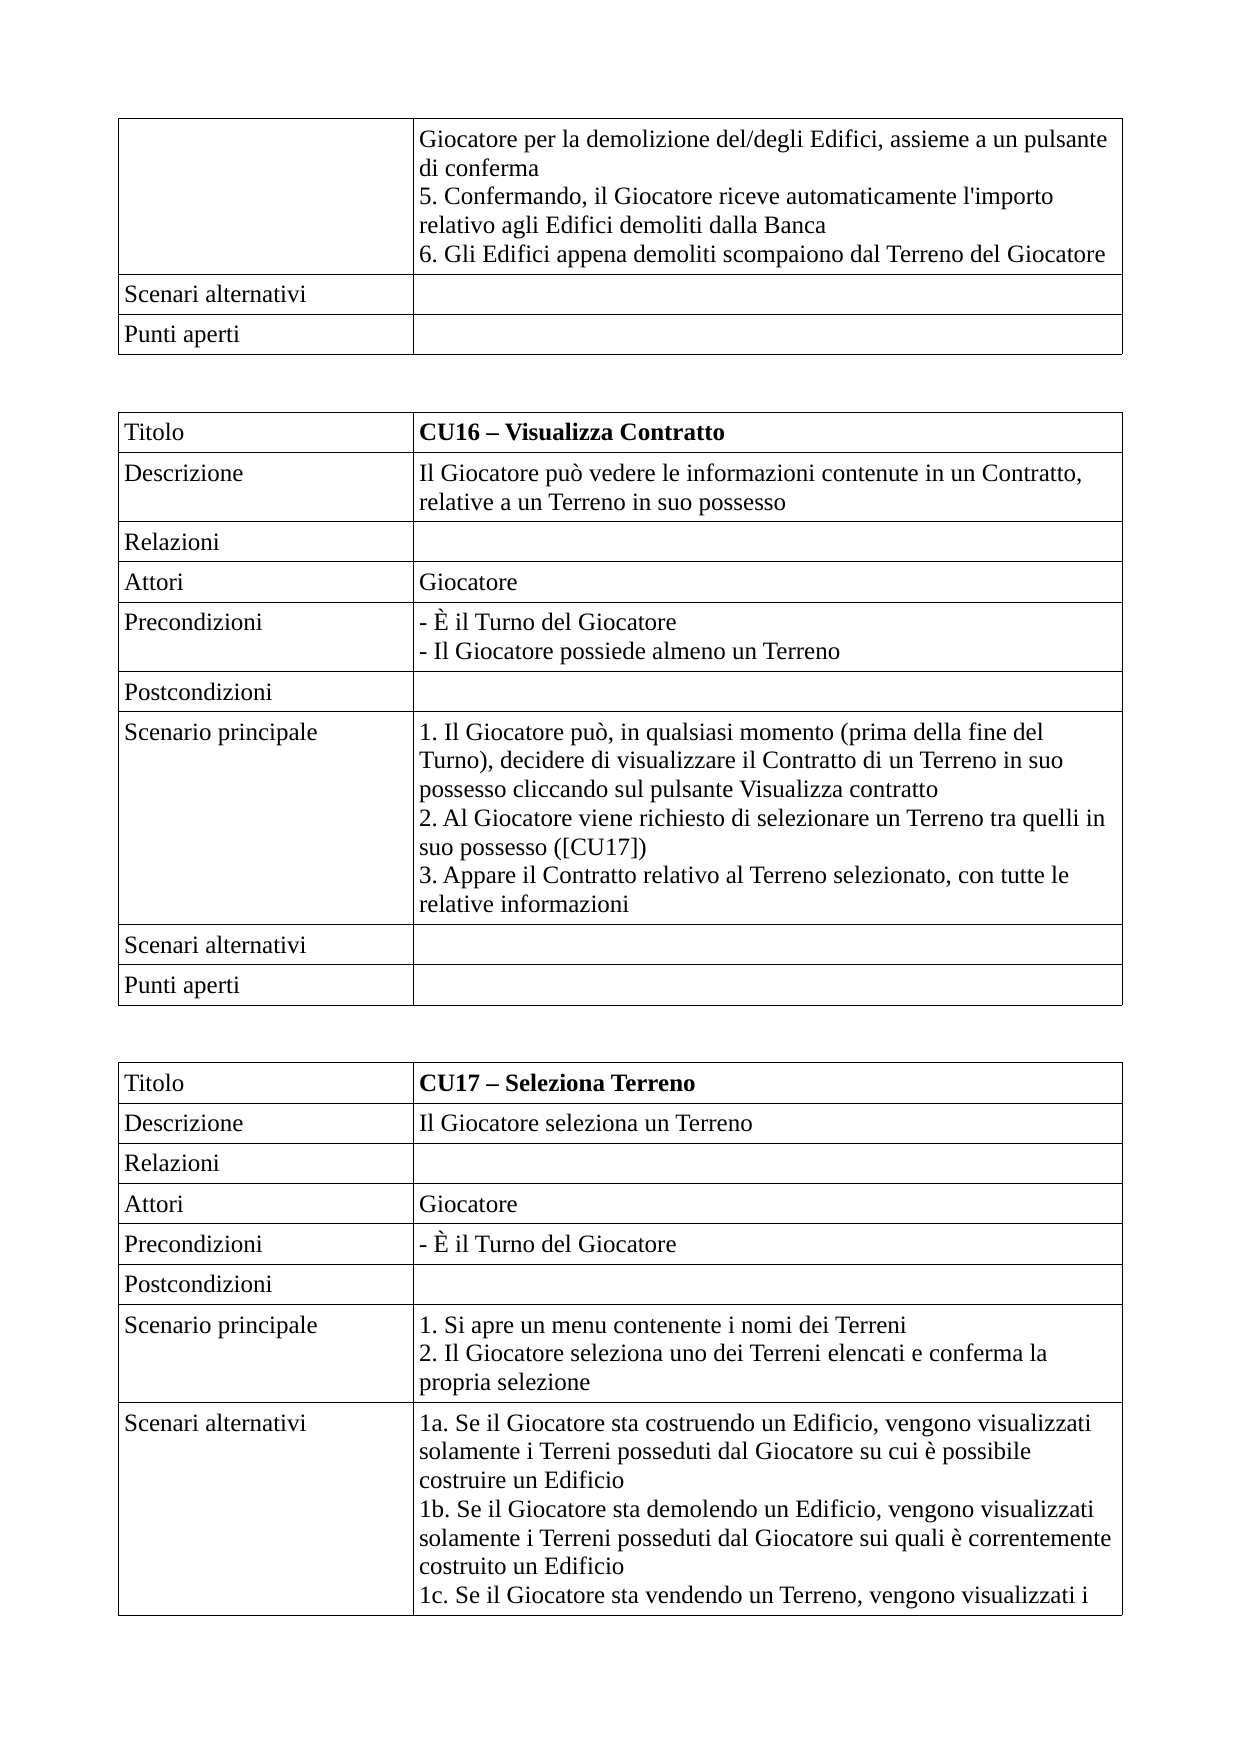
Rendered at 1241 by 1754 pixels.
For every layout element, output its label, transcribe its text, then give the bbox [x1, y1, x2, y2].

table_cell [414, 1144, 1122, 1183]
table_cell Scenario principale [119, 712, 413, 924]
table_cell Postcondizioni [119, 672, 413, 711]
table_cell - È il Turno del Giocatore - Il Giocatore possiede almeno un Terreno [414, 603, 1122, 671]
table_cell Scenari alternativi [119, 1403, 413, 1614]
table_cell Relazioni [119, 522, 413, 561]
table_cell Il Giocatore seleziona un Terreno [414, 1104, 1122, 1143]
table_header CU16 – Visualizza Contratto [414, 413, 1122, 452]
table_cell Descrizione [119, 1104, 413, 1143]
table_cell [414, 1265, 1122, 1304]
table_cell [414, 925, 1122, 964]
table_cell [414, 315, 1122, 354]
table_cell 1. Si apre un menu contenente i nomi dei Terreni 2. Il Giocatore seleziona uno dei Terreni elencati e conferma la propria selezione [414, 1305, 1122, 1402]
table_cell Postcondizioni [119, 1265, 413, 1304]
table_cell - È il Turno del Giocatore [414, 1224, 1122, 1264]
table_cell [414, 522, 1122, 561]
table_header CU17 – Seleziona Terreno [414, 1063, 1122, 1102]
table_cell Scenario principale [119, 1305, 413, 1402]
table_cell 1a. Se il Giocatore sta costruendo un Edificio, vengono visualizzati solamente i Terreni posseduti dal Giocatore su cui è possibile costruire un Edificio 1b. Se il Giocatore sta demolendo un Edificio, vengono visualizzati solamente i Terreni posseduti dal Giocatore sui quali è correntemente costruito un Edificio 1c. Se il Giocatore sta vendendo un Terreno, vengono visualizzati i [414, 1403, 1122, 1614]
table_cell 1. Il Giocatore può, in qualsiasi momento (prima della fine del Turno), decidere di visualizzare il Contratto di un Terreno in suo possesso cliccando sul pulsante Visualizza contratto 2. Al Giocatore viene richiesto di selezionare un Terreno tra quelli in suo possesso ([CU17]) 3. Appare il Contratto relativo al Terreno selezionato, con tutte le relative informazioni [414, 712, 1122, 924]
table_cell [119, 119, 413, 273]
table_cell Precondizioni [119, 603, 413, 671]
table_cell Punti aperti [119, 315, 413, 354]
table_cell Il Giocatore può vedere le informazioni contenute in un Contratto, relative a un Terreno in suo possesso [414, 453, 1122, 521]
table_header Titolo [119, 413, 413, 452]
table_cell Attori [119, 1184, 413, 1223]
table_header Titolo [119, 1063, 413, 1102]
table_cell [414, 672, 1122, 711]
table_cell Punti aperti [119, 965, 413, 1004]
table_cell Relazioni [119, 1144, 413, 1183]
table_cell Attori [119, 562, 413, 602]
table_cell [414, 965, 1122, 1004]
table_cell [414, 275, 1122, 314]
table_cell Scenari alternativi [119, 925, 413, 964]
table_cell Giocatore [414, 562, 1122, 602]
table_cell Giocatore [414, 1184, 1122, 1223]
table_cell Scenari alternativi [119, 275, 413, 314]
table_cell Precondizioni [119, 1224, 413, 1264]
table_cell Descrizione [119, 453, 413, 521]
table_cell Giocatore per la demolizione del/degli Edifici, assieme a un pulsante di conferma 5. Confermando, il Giocatore riceve automaticamente l'importo relativo agli Edifici demoliti dalla Banca 6. Gli Edifici appena demoliti scompaiono dal Terreno del Giocatore [414, 119, 1122, 273]
